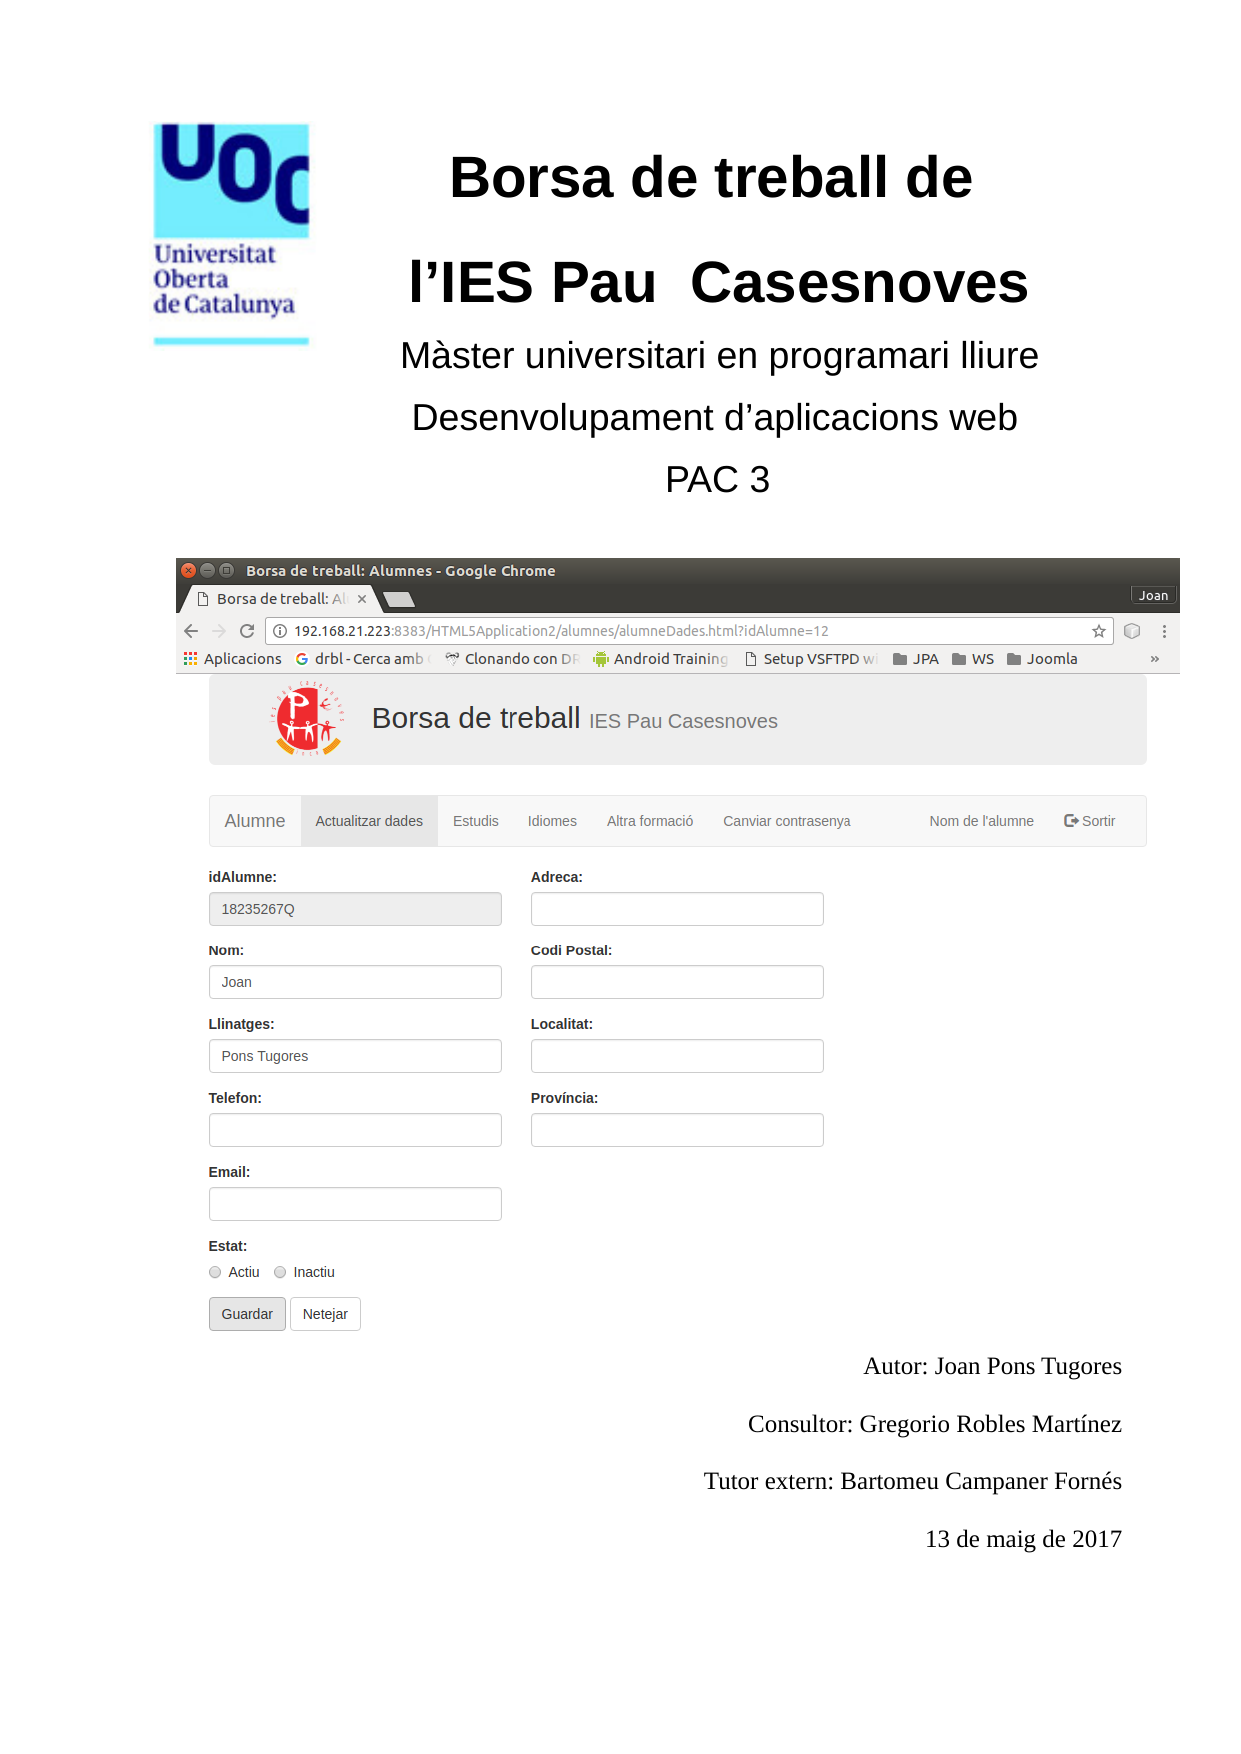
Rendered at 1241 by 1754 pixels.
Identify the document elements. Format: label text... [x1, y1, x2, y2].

text Autor: Joan Pons Tugores [118, 571, 1122, 1380]
subtitle PAC 3 [313, 457, 1122, 500]
text Tutor extern: Bartomeu Campaner Fornés [118, 1466, 1122, 1495]
title [118, 143, 148, 210]
text 13 de maig de 2017 [118, 1524, 1122, 1553]
picture [148, 121, 318, 351]
picture [176, 558, 1180, 1337]
title l’IES Pau Casesnoves [318, 248, 1122, 315]
title [118, 248, 148, 315]
text Consultor: Gregorio Robles Martínez [118, 1409, 1122, 1437]
subtitle Màster universitari en programari lliure [118, 333, 1122, 377]
subtitle Desenvolupament d’aplicacions web [307, 395, 1122, 438]
title Borsa de treball de [318, 143, 1122, 210]
